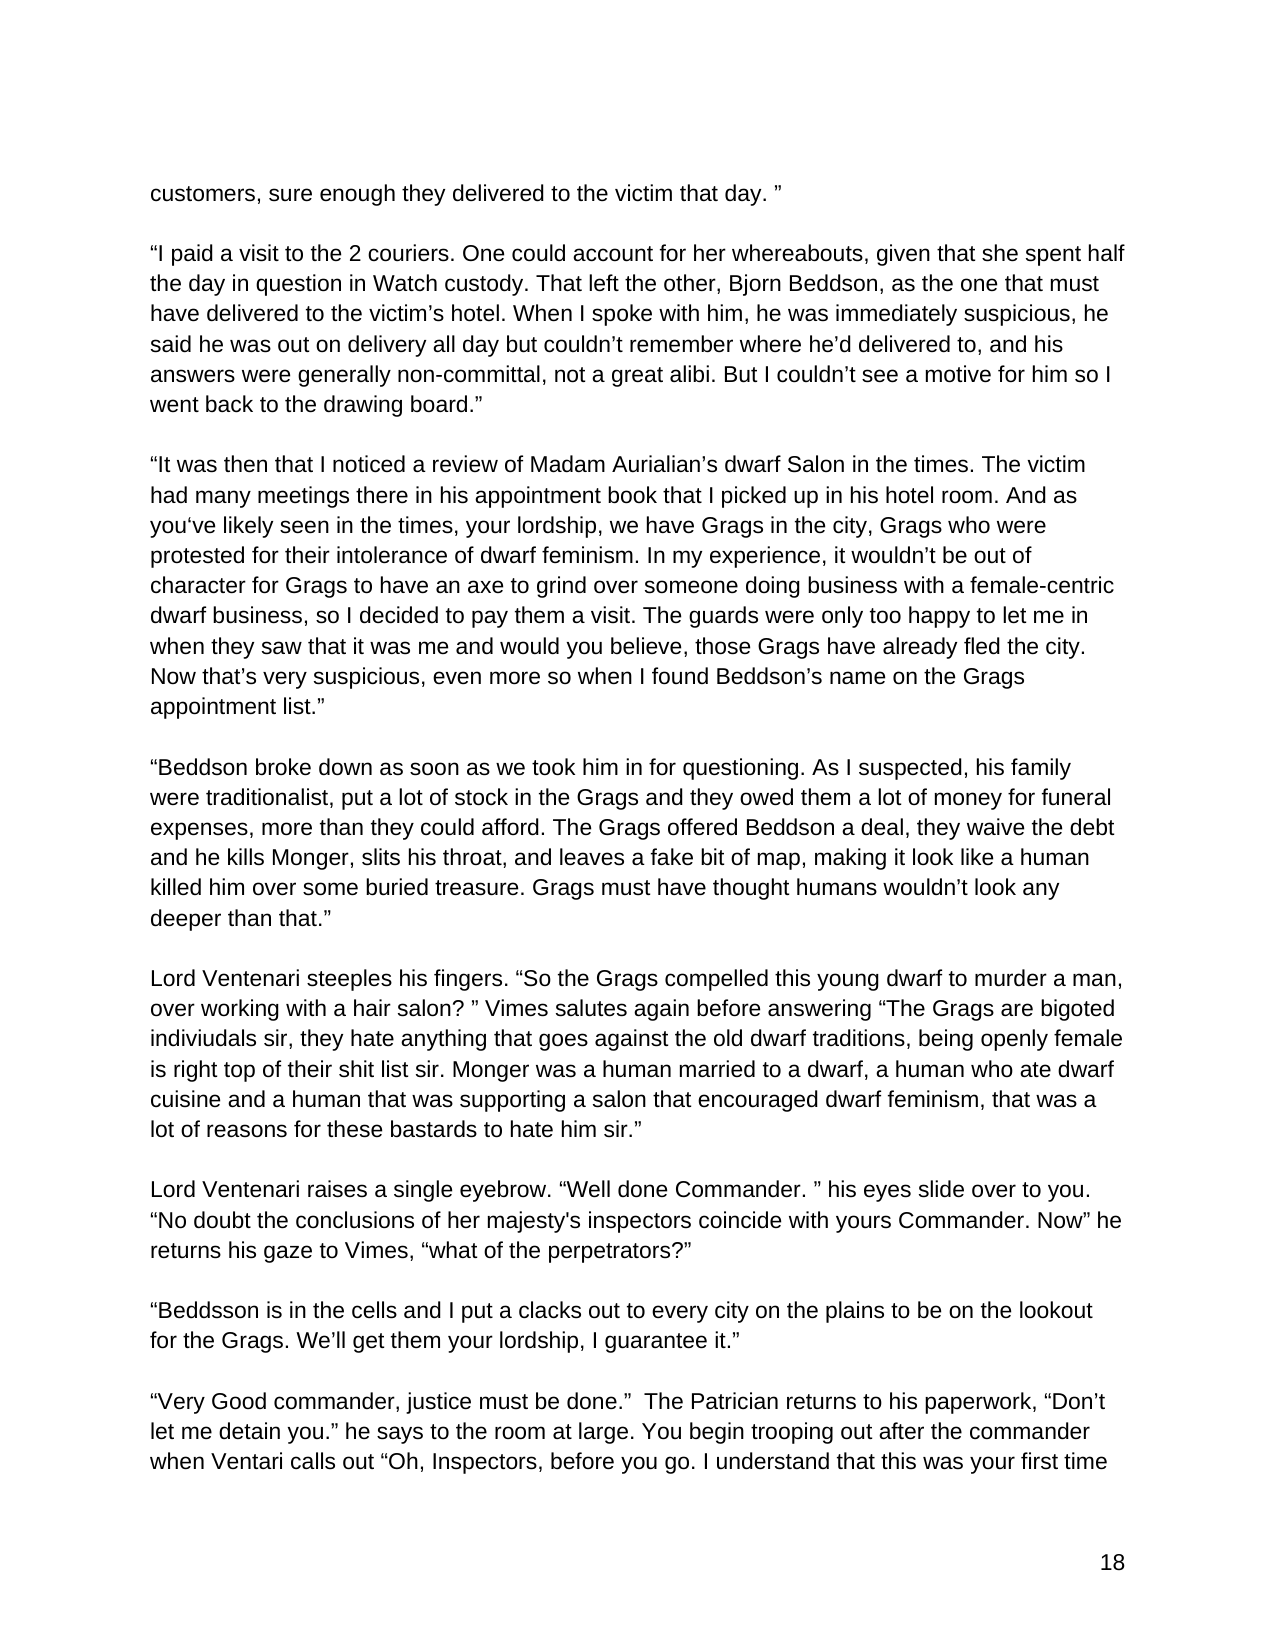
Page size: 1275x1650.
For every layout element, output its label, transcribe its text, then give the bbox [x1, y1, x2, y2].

text customers, sure enough they delivered to the victim that day. ” [150, 179, 1125, 206]
text “Beddson broke down as soon as we took him in for questioning. As I suspected, his family were traditionalist, put a lot of stock in the Grags and they owed them a lot of money for funeral expenses, more than they could afford. The Grags offered Beddson a deal, they waive the debt and he kills Monger, slits his throat, and leaves a fake bit of map, making it look like a human killed him over some buried treasure. Grags must have thought humans wouldn’t look any deeper than that.” [150, 753, 1125, 931]
text “Very Good commander, justice must be done.” The Patrician returns to his paperwork, “Don’t let me detain you.” he says to the room at large. You begin trooping out after the commander when Ventari calls out “Oh, Inspectors, before you go. I understand that this was your first time [150, 1388, 1125, 1474]
text “It was then that I noticed a review of Madam Aurialian’s dwarf Salon in the times. The victim had many meetings there in his appointment book that I picked up in his hotel room. And as you‘ve likely seen in the times, your lordship, we have Grags in the city, Grags who were protested for their intolerance of dwarf feminism. In my experience, it wouldn’t be out of character for Grags to have an axe to grind over someone doing business with a female-centric dwarf business, so I decided to pay them a visit. The guards were only too happy to let me in when they saw that it was me and would you believe, those Grags have already fled the city. Now that’s very suspicious, even more so when I found Beddson’s name on the Grags appointment list.” [150, 451, 1125, 719]
text Lord Ventenari steeples his fingers. “So the Grags compelled this young dwarf to murder a man, over working with a hair salon? ” Vimes salutes again before answering “The Grags are bigoted indiviudals sir, they hate anything that goes against the old dwarf traditions, being openly female is right top of their shit list sir. Monger was a human married to a dwarf, a human who ate dwarf cuisine and a human that was supporting a salon that encouraged dwarf feminism, that was a lot of reasons for these bastards to hate him sir.” [150, 965, 1125, 1142]
text “Beddsson is in the cells and I put a clacks out to every city on the plains to be on the lookout for the Grags. We’ll get them your lordship, I guarantee it.” [150, 1297, 1125, 1354]
text “I paid a visit to the 2 couriers. One could account for her whereabouts, given that she spent half the day in question in Watch custody. That left the other, Bjorn Beddson, as the one that must have delivered to the victim’s hotel. When I spoke with him, he was immediately suspicious, he said he was out on delivery all day but couldn’t remember where he’d delivered to, and his answers were generally non-committal, not a great alibi. But I couldn’t see a motive for him so I went back to the drawing board.” [150, 240, 1125, 417]
text Lord Ventenari raises a single eyebrow. “Well done Commander. ” his eyes slide over to you. “No doubt the conclusions of her majesty's inspectors coincide with yours Commander. Now” he returns his gaze to Vimes, “what of the perpetrators?” [150, 1176, 1125, 1263]
